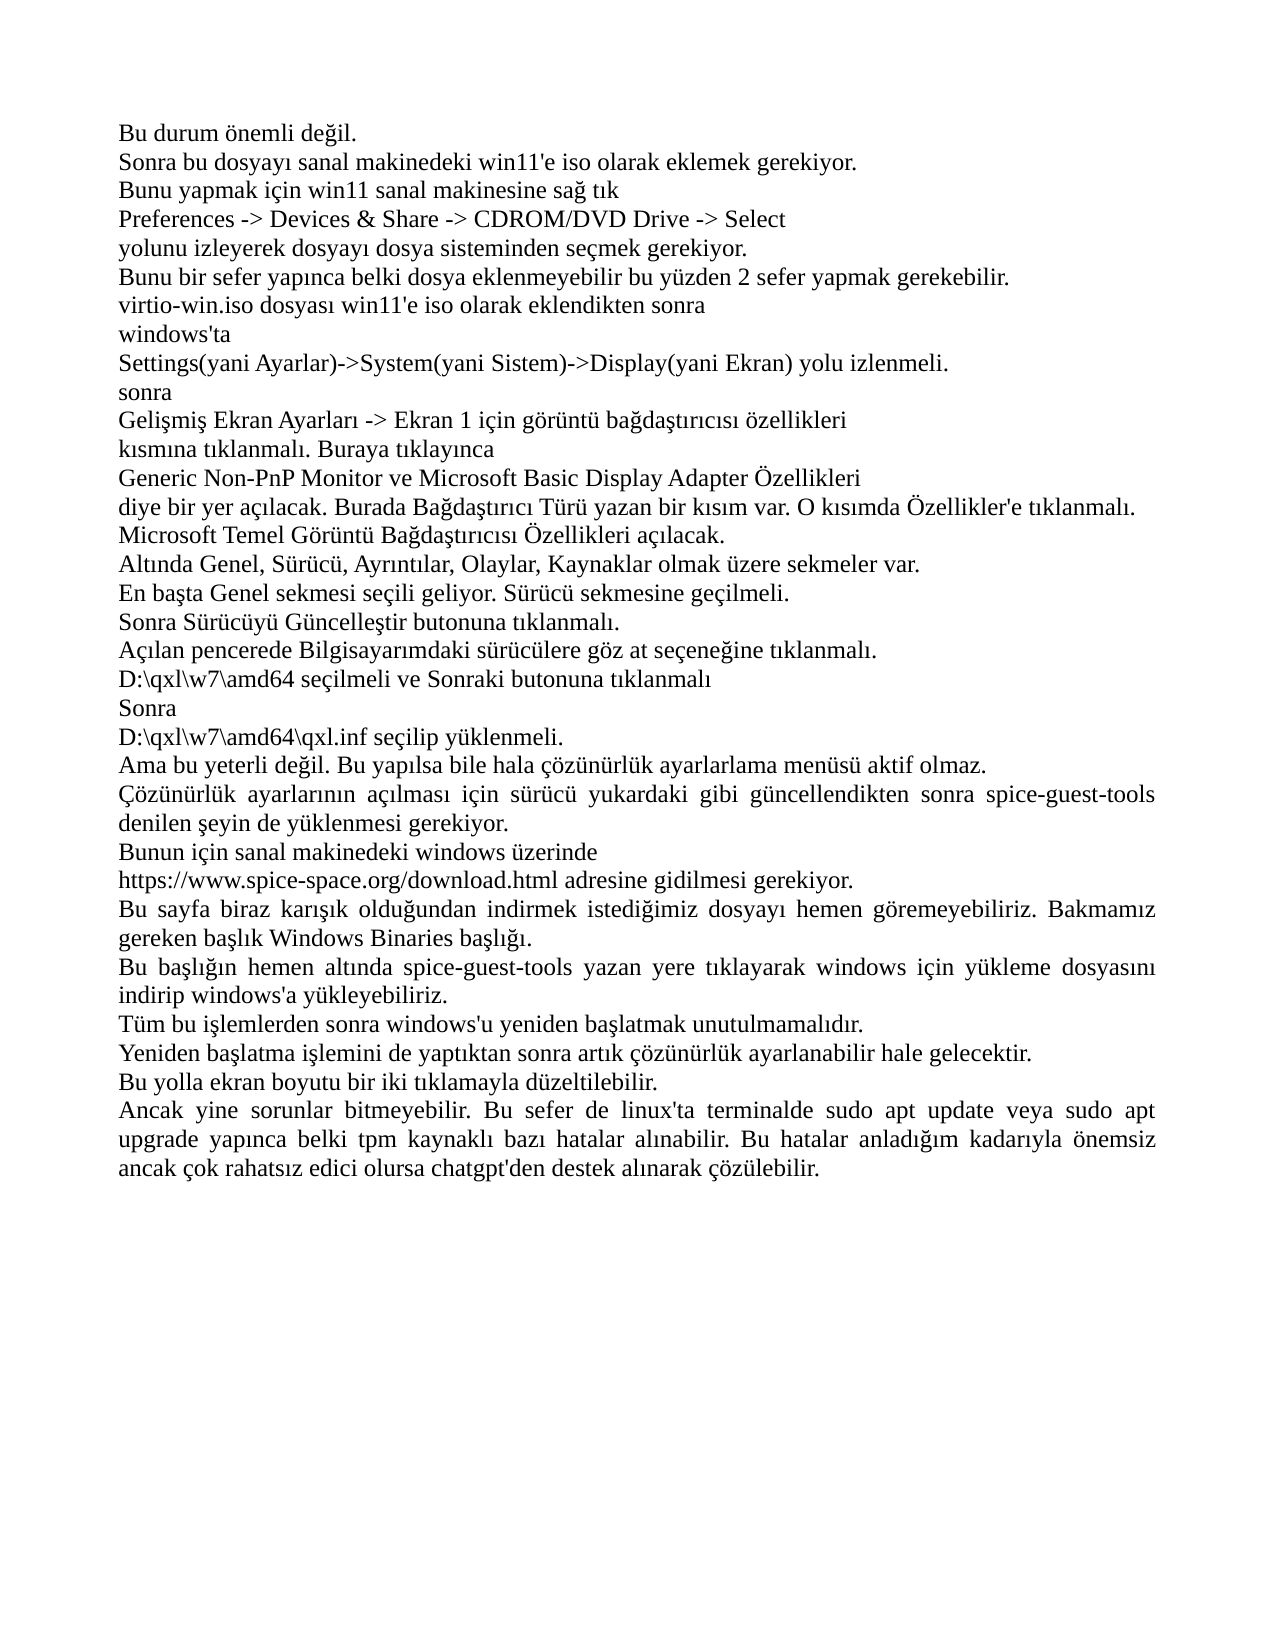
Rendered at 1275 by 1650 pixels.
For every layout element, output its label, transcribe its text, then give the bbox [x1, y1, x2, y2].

text Tüm bu işlemlerden sonra windows'u yeniden başlatmak unutulmamalıdır. [118, 1009, 1157, 1038]
text Ama bu yeterli değil. Bu yapılsa bile hala çözünürlük ayarlarlama menüsü aktif olmaz. [118, 751, 1157, 779]
text Bunun için sanal makinedeki windows üzerinde [118, 837, 1157, 866]
text Preferences -> Devices & Share -> CDROM/DVD Drive -> Select [118, 204, 1157, 233]
text Altında Genel, Sürücü, Ayrıntılar, Olaylar, Kaynaklar olmak üzere sekmeler var. [118, 549, 1157, 578]
text Settings(yani Ayarlar)->System(yani Sistem)->Display(yani Ekran) yolu izlenmeli. [118, 348, 1157, 377]
text diye bir yer açılacak. Burada Bağdaştırıcı Türü yazan bir kısım var. O kısımda Özellikler'e tıklanmalı. [118, 492, 1157, 521]
text Yeniden başlatma işlemini de yaptıktan sonra artık çözünürlük ayarlanabilir hale gelecektir. [118, 1038, 1157, 1067]
text Microsoft Temel Görüntü Bağdaştırıcısı Özellikleri açılacak. [118, 521, 1157, 549]
text Çözünürlük ayarlarının açılması için sürücü yukardaki gibi güncellendikten sonra spice-guest-tools denilen şeyin de yüklenmesi gerekiyor. [118, 779, 1157, 837]
text Generic Non-PnP Monitor ve Microsoft Basic Display Adapter Özellikleri [118, 463, 1157, 492]
text Bu durum önemli değil. [118, 118, 1157, 147]
text Bu başlığın hemen altında spice-guest-tools yazan yere tıklayarak windows için yükleme dosyasını indirip windows'a yükleyebiliriz. [118, 952, 1157, 1009]
text Açılan pencerede Bilgisayarımdaki sürücülere göz at seçeneğine tıklanmalı. [118, 636, 1157, 664]
text En başta Genel sekmesi seçili geliyor. Sürücü sekmesine geçilmeli. [118, 578, 1157, 607]
text Sonra [118, 693, 1157, 722]
text kısmına tıklanmalı. Buraya tıklayınca [118, 434, 1157, 463]
text Gelişmiş Ekran Ayarları -> Ekran 1 için görüntü bağdaştırıcısı özellikleri [118, 406, 1157, 434]
text yolunu izleyerek dosyayı dosya sisteminden seçmek gerekiyor. [118, 233, 1157, 262]
text Bunu yapmak için win11 sanal makinesine sağ tık [118, 176, 1157, 204]
text sonra [118, 377, 1157, 406]
text https://www.spice-space.org/download.html adresine gidilmesi gerekiyor. [118, 866, 1157, 894]
text D:\qxl\w7\amd64 seçilmeli ve Sonraki butonuna tıklanmalı [118, 664, 1157, 693]
text virtio-win.iso dosyası win11'e iso olarak eklendikten sonra [118, 291, 1157, 319]
text windows'ta [118, 319, 1157, 348]
text Sonra Sürücüyü Güncelleştir butonuna tıklanmalı. [118, 607, 1157, 636]
text Sonra bu dosyayı sanal makinedeki win11'e iso olarak eklemek gerekiyor. [118, 147, 1157, 176]
text Bu yolla ekran boyutu bir iki tıklamayla düzeltilebilir. [118, 1067, 1157, 1096]
text Ancak yine sorunlar bitmeyebilir. Bu sefer de linux'ta terminalde sudo apt update veya sudo apt upgrade yapınca belki tpm kaynaklı bazı hatalar alınabilir. Bu hatalar anladığım kadarıyla önemsiz ancak çok rahatsız edici olursa chatgpt'den destek alınarak çözülebilir. [118, 1096, 1157, 1182]
text Bunu bir sefer yapınca belki dosya eklenmeyebilir bu yüzden 2 sefer yapmak gerekebilir. [118, 262, 1157, 291]
text D:\qxl\w7\amd64\qxl.inf seçilip yüklenmeli. [118, 722, 1157, 751]
text Bu sayfa biraz karışık olduğundan indirmek istediğimiz dosyayı hemen göremeyebiliriz. Bakmamız gereken başlık Windows Binaries başlığı. [118, 894, 1157, 952]
